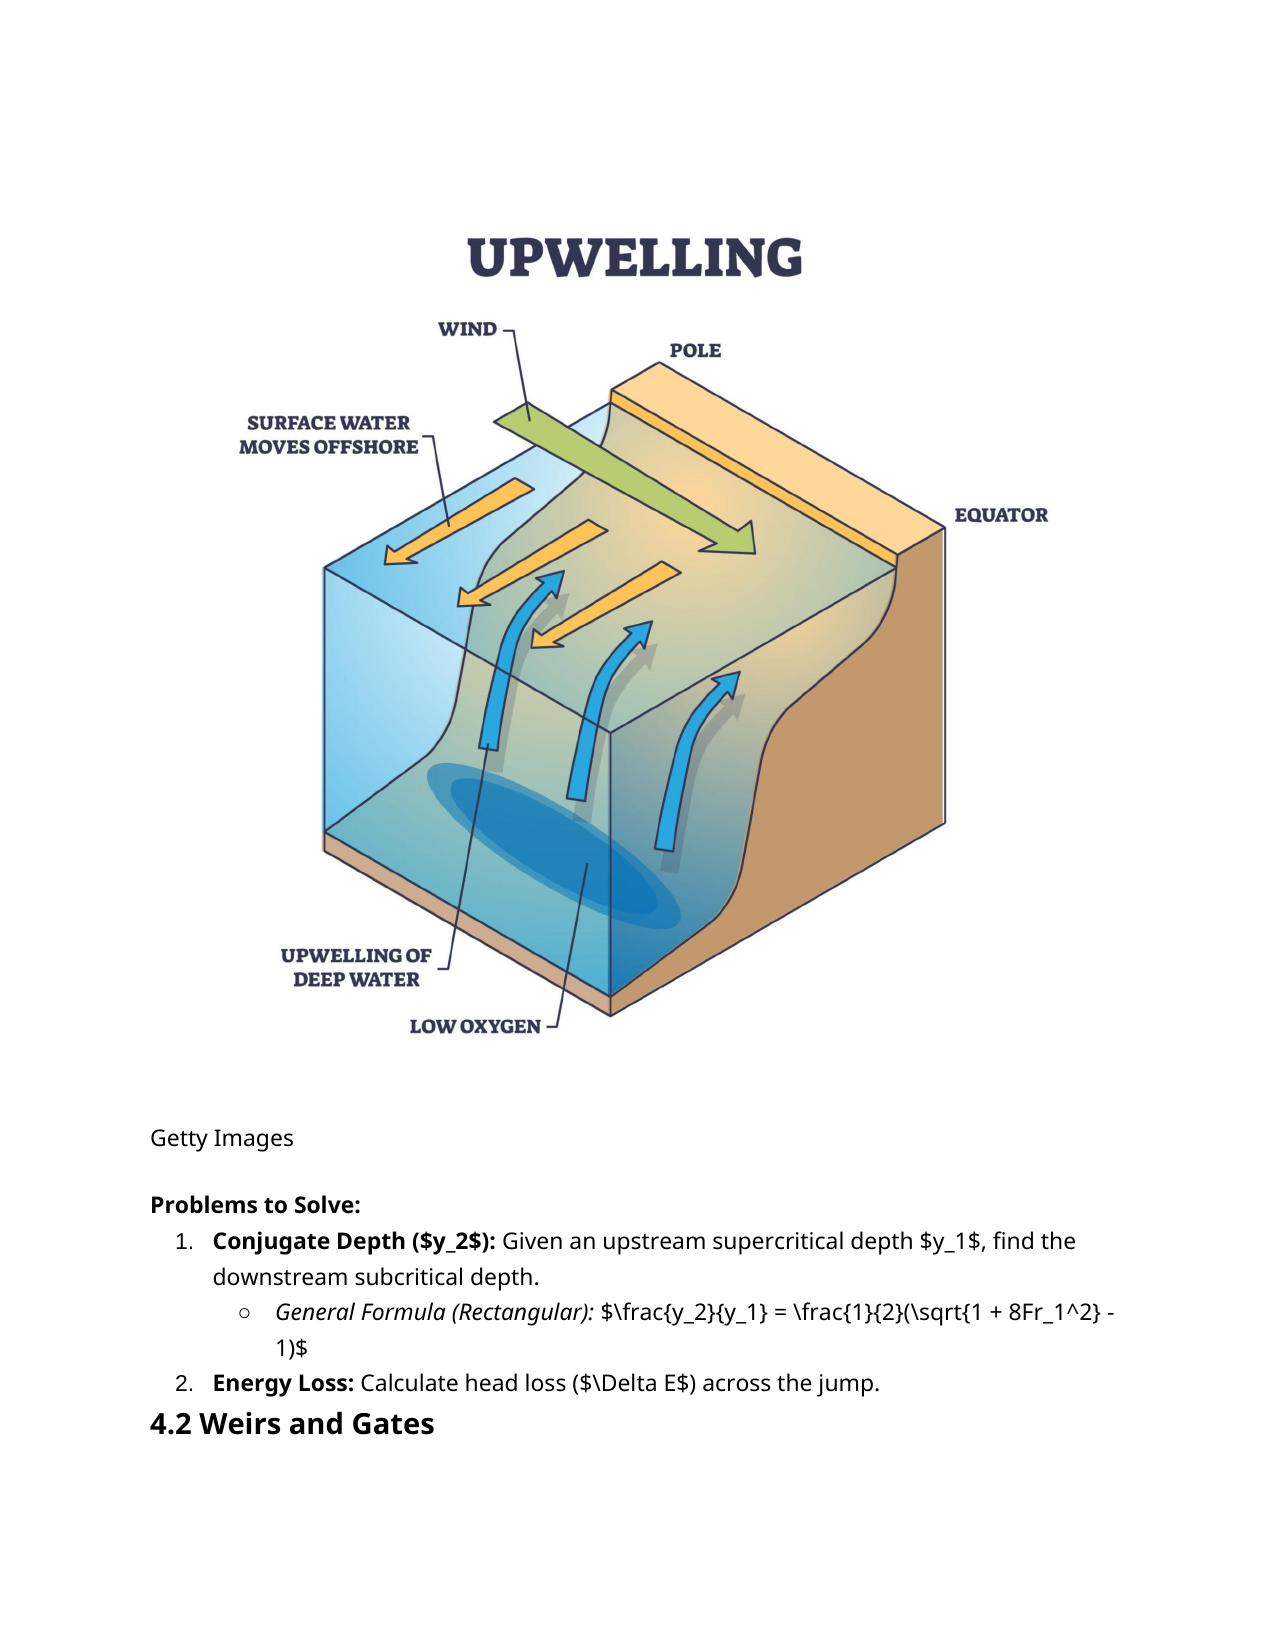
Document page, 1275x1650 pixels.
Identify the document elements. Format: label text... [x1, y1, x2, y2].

list Energy Loss: Calculate head loss ($\Delta E$) across the jump. [175, 1367, 1125, 1399]
list Conjugate Depth ($y_2$): Given an upstream supercritical depth $y_1$, find the downstream subcritical depth. [175, 1225, 1125, 1292]
subtitle 4.2 Weirs and Gates [150, 1403, 1125, 1443]
picture [150, 150, 1119, 1119]
list General Formula (Rectangular): $\frac{y_2}{y_1} = \frac{1}{2}(\sqrt{1 + 8Fr_1^2} - 1)$ [237, 1296, 1125, 1363]
text Problems to Solve: [150, 1189, 1125, 1221]
text Getty Images [150, 1122, 1125, 1154]
